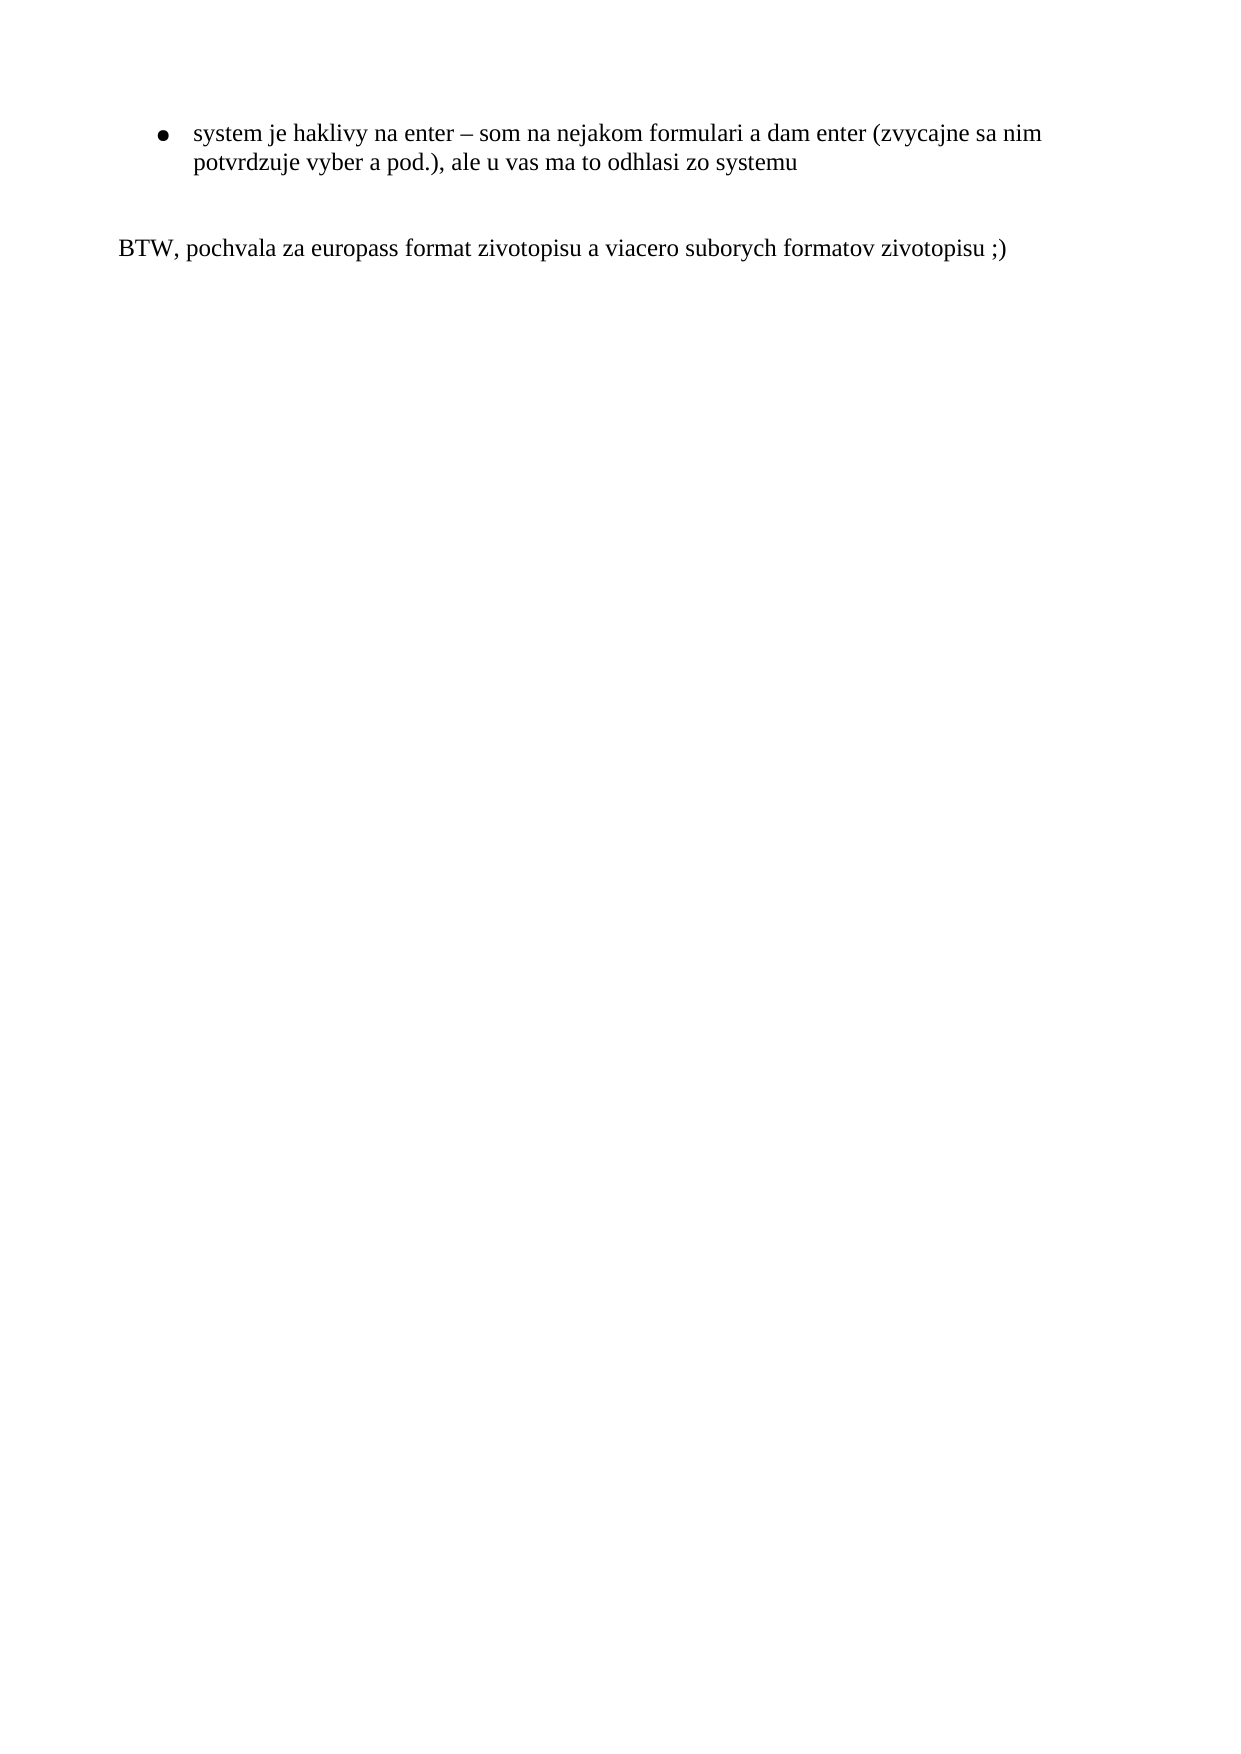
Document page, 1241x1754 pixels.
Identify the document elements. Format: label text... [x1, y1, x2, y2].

list system je haklivy na enter – som na nejakom formulari a dam enter (zvycajne sa nim potvrdzuje vyber a pod.), ale u vas ma to odhlasi zo systemu [156, 118, 1122, 176]
text BTW, pochvala za europass format zivotopisu a viacero suborych formatov zivotopisu ;) [118, 233, 1122, 262]
